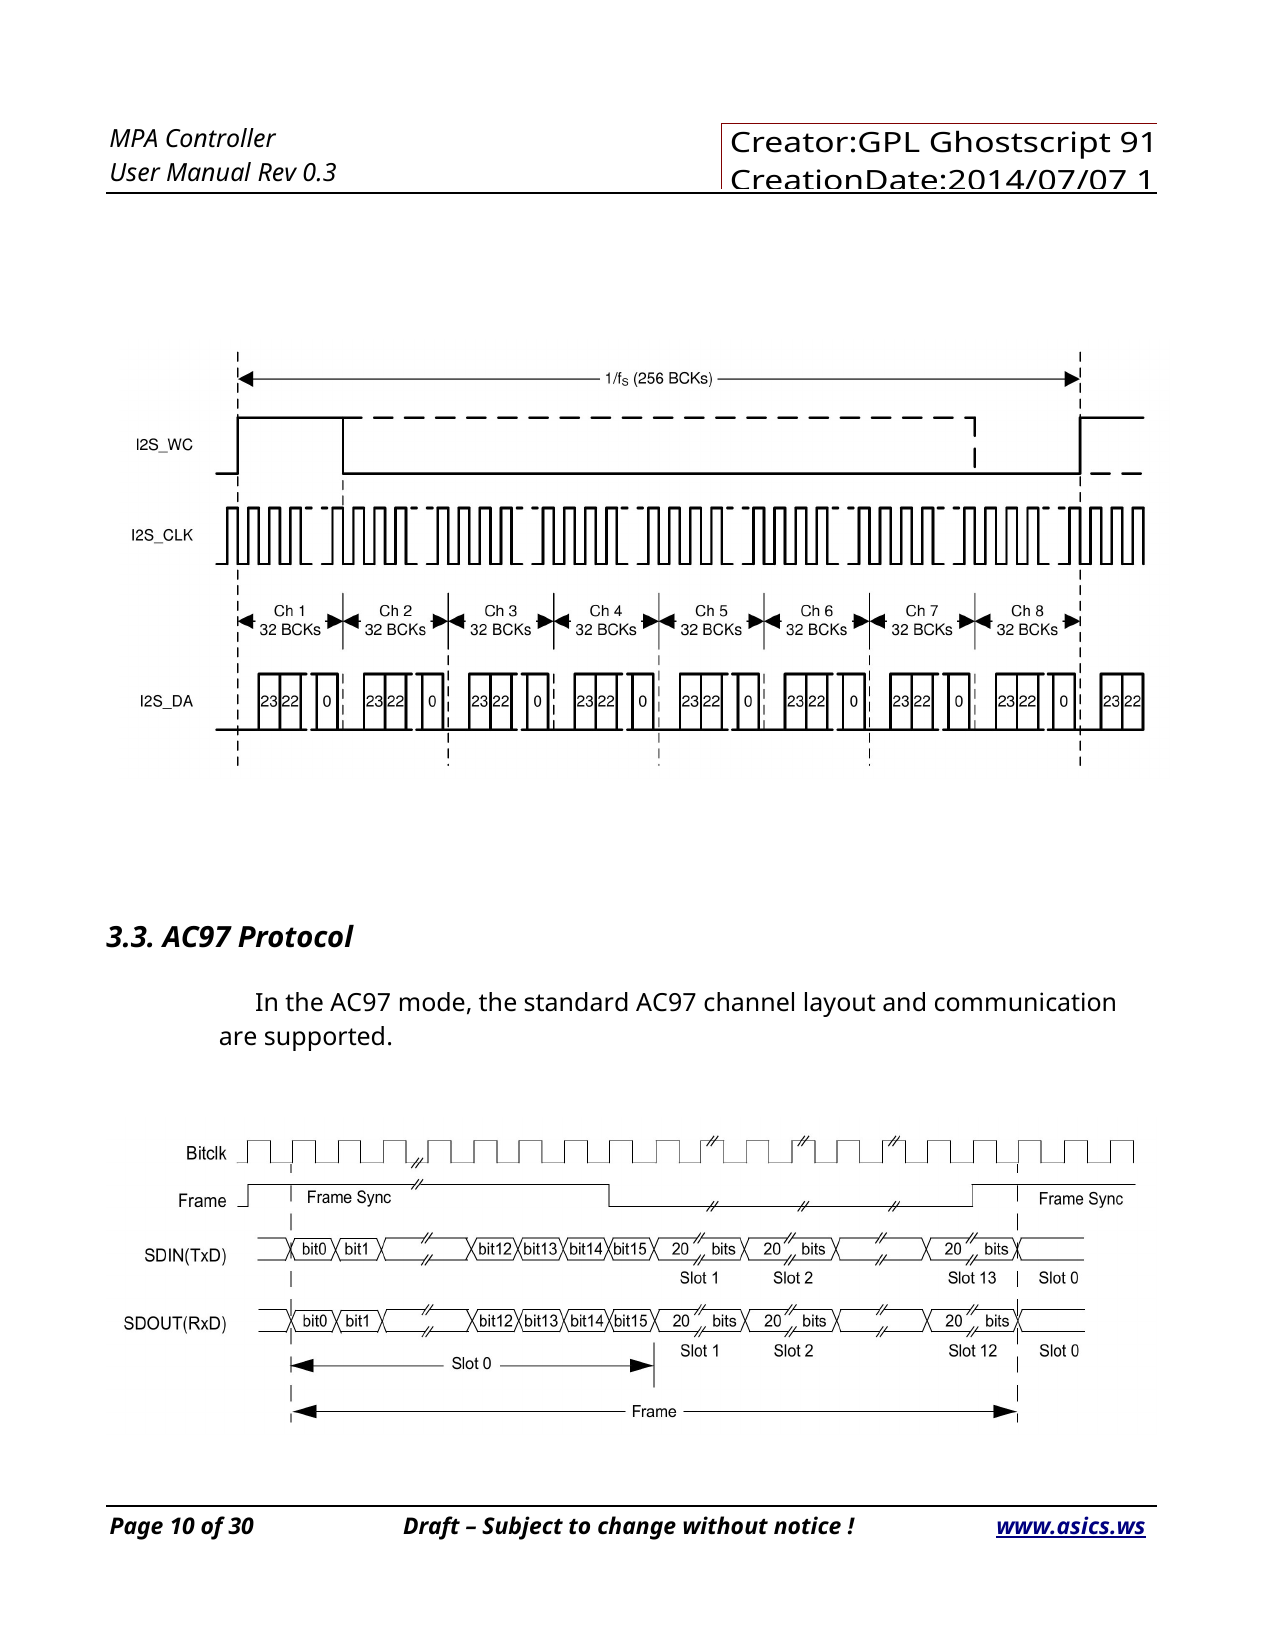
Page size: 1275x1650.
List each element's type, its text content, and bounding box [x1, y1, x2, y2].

subtitle AC97 Protocol [106, 916, 1157, 955]
picture [118, 339, 1170, 779]
text In the AC97 mode, the standard AC97 channel layout and communication are supported. [219, 985, 1157, 1053]
picture [106, 1117, 1157, 1435]
